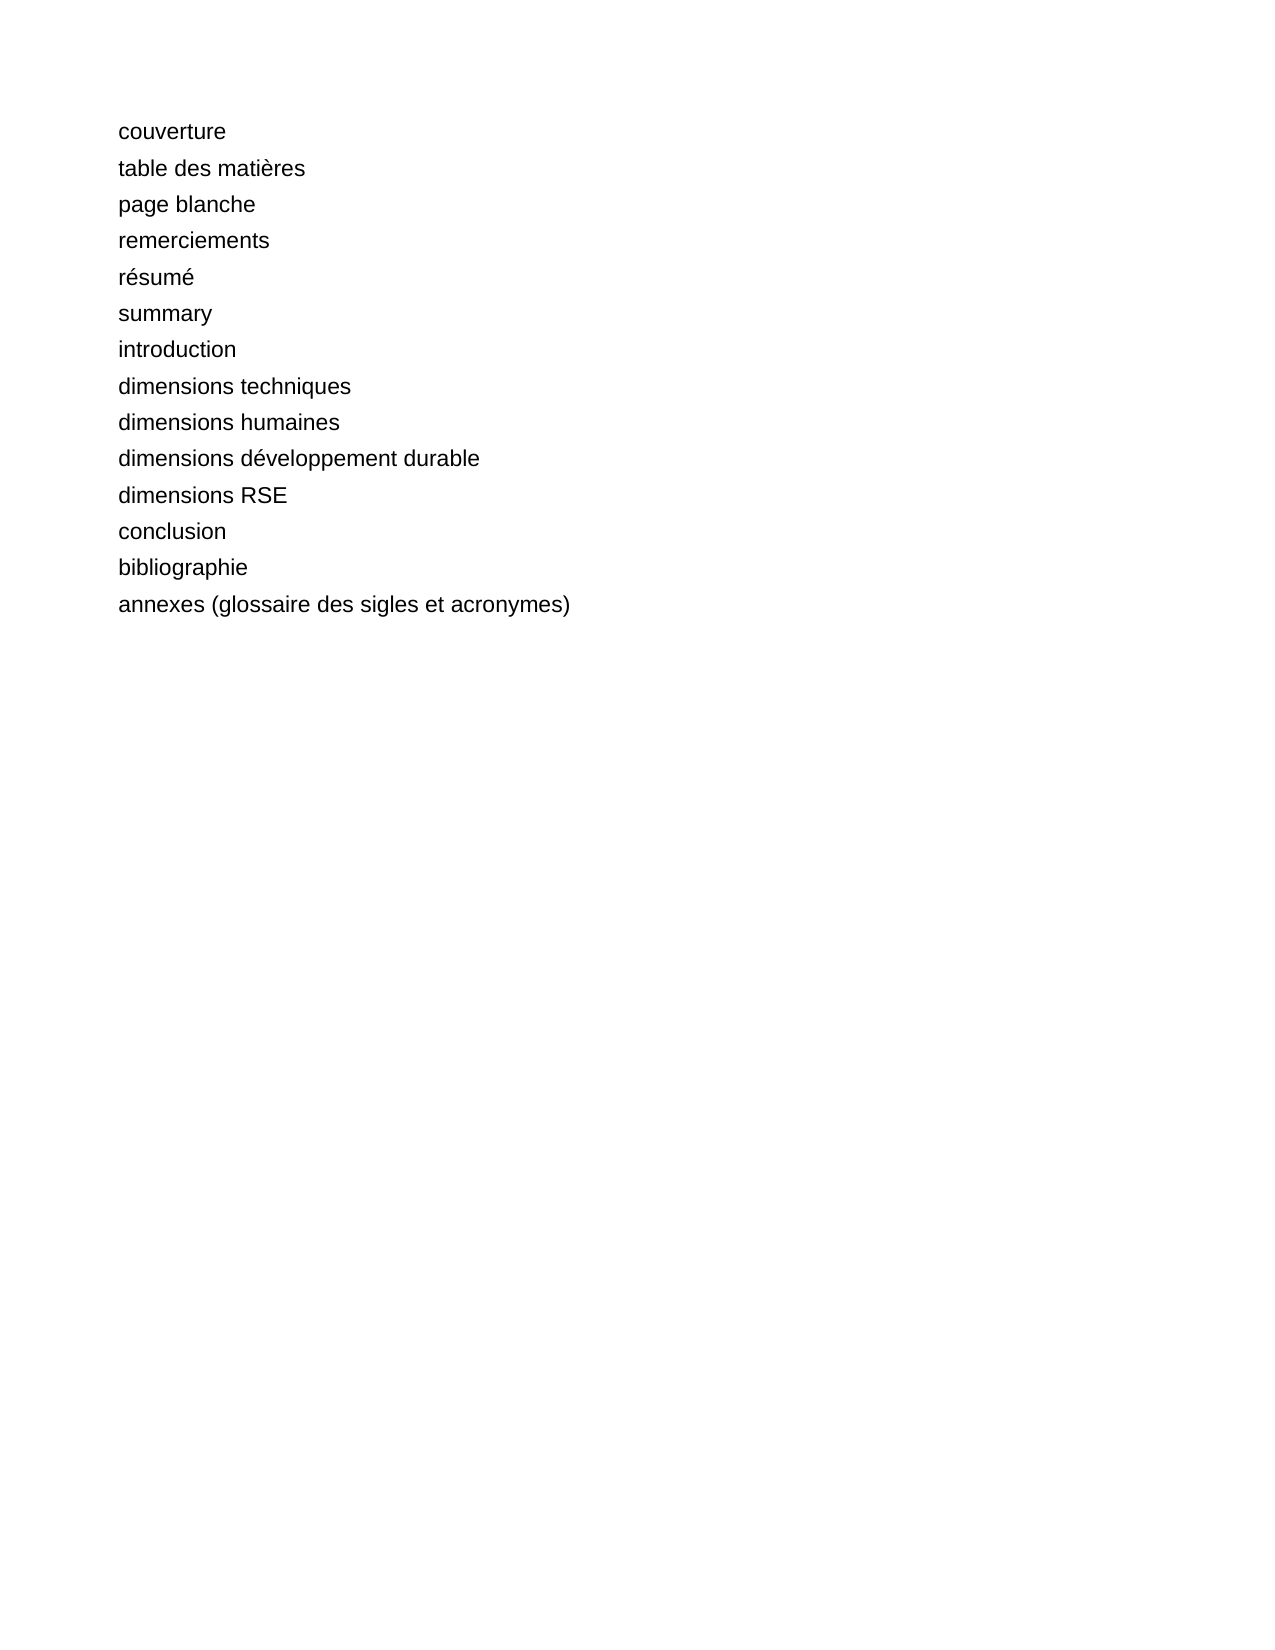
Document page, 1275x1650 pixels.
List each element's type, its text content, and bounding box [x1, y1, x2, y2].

text dimensions RSE [118, 482, 1157, 508]
text résumé [118, 263, 1157, 290]
text page blanche [118, 191, 1157, 217]
text dimensions développement durable [118, 445, 1157, 472]
text dimensions humaines [118, 409, 1157, 435]
text remerciements [118, 227, 1157, 253]
text annexes (glossaire des sigles et acronymes) [118, 591, 1157, 617]
text couverture [118, 118, 1157, 144]
text summary [118, 300, 1157, 326]
text bibliographie [118, 554, 1157, 581]
text conclusion [118, 518, 1157, 544]
text dimensions techniques [118, 373, 1157, 399]
text introduction [118, 336, 1157, 363]
text table des matières [118, 154, 1157, 181]
